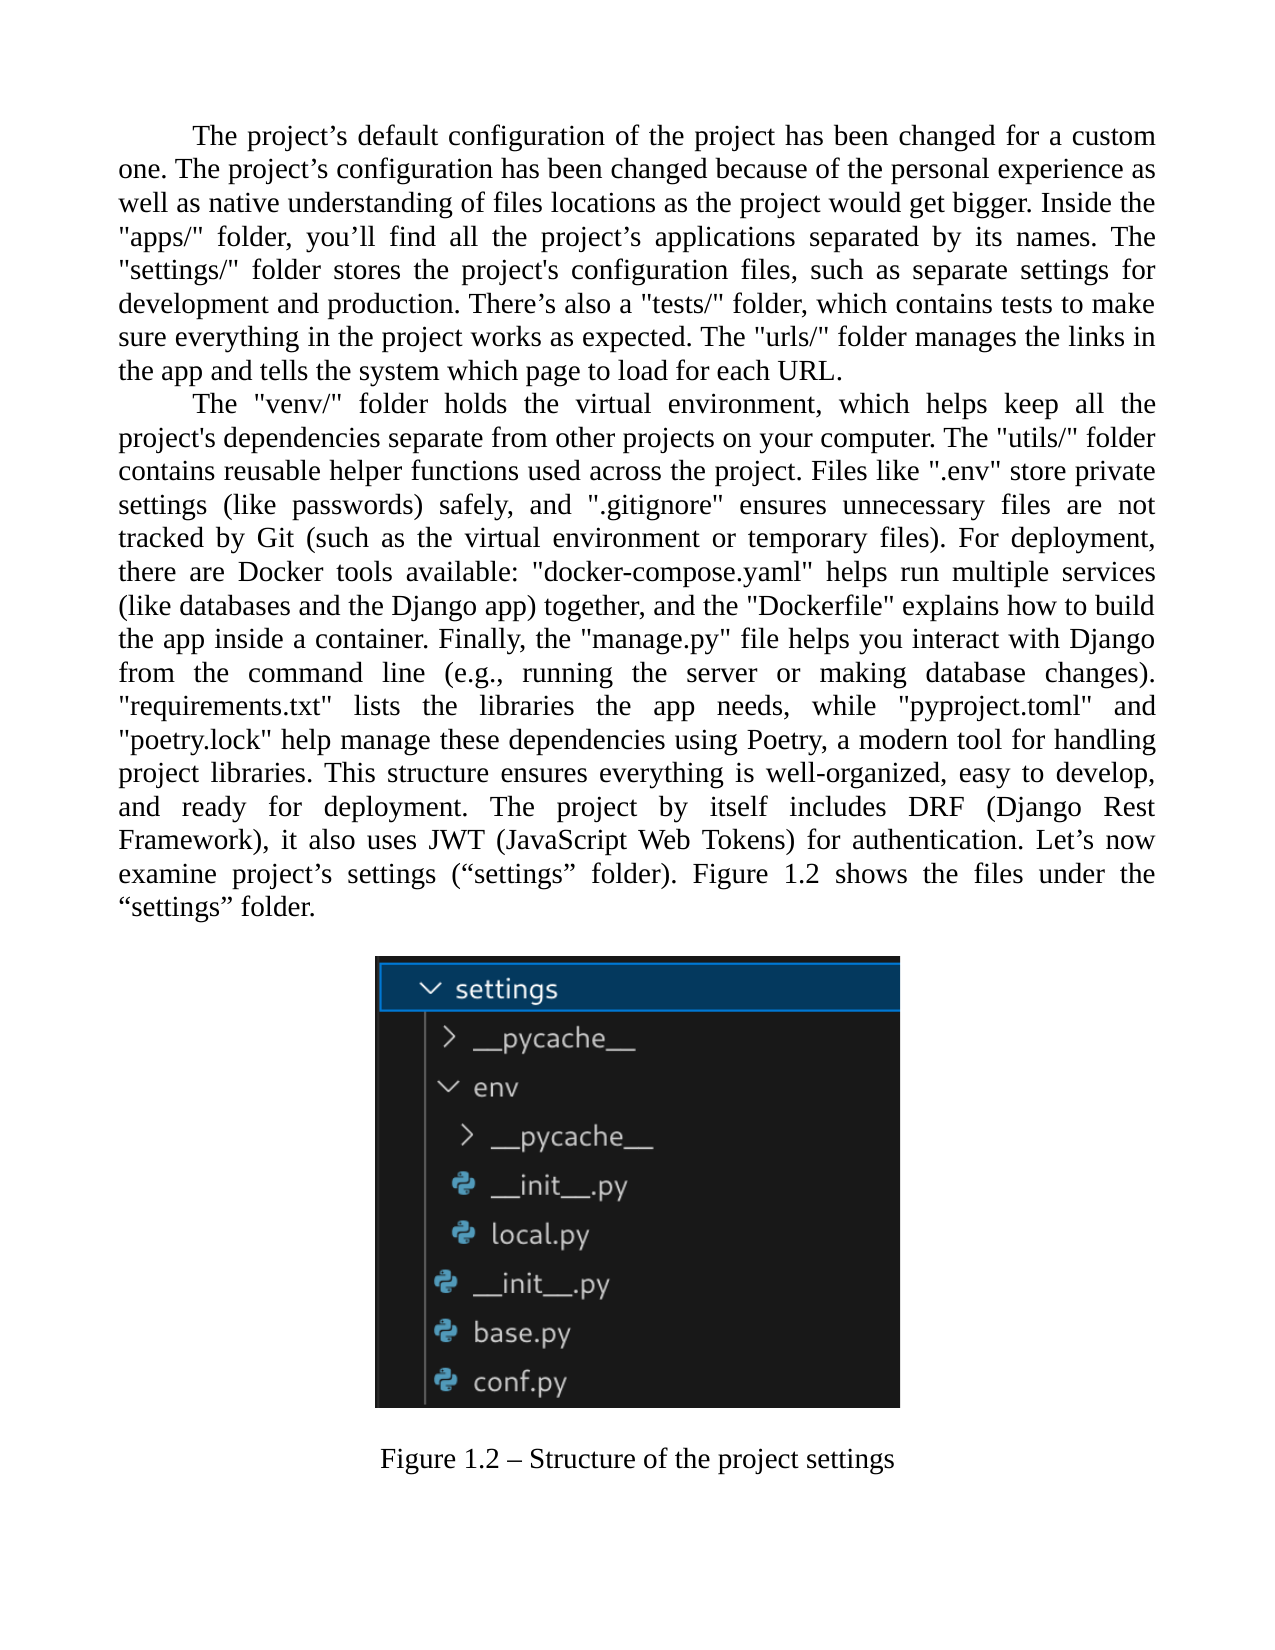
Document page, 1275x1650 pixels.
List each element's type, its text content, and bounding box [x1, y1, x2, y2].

text The "venv/" folder holds the virtual environment, which helps keep all the project's dependencies separate from other projects on your computer. The "utils/" folder contains reusable helper functions used across the project. Files like ".env" store private settings (like passwords) safely, and ".gitignore" ensures unnecessary files are not tracked by Git (such as the virtual environment or temporary files). For deployment, there are Docker tools available: "docker-compose.yaml" helps run multiple services (like databases and the Django app) together, and the "Dockerfile" explains how to build the app inside a container. Finally, the "manage.py" file helps you interact with Django from the command line (e.g., running the server or making database changes). "requirements.txt" lists the libraries the app needs, while "pyproject.toml" and "poetry.lock" help manage these dependencies using Poetry, a modern tool for handling project libraries. This structure ensures everything is well-organized, easy to develop, and ready for deployment. The project by itself includes DRF (Django Rest Framework), it also uses JWT (JavaScript Web Tokens) for authentication. Let’s now examine project’s settings (“settings” folder). Figure 1.2 shows the files under the “settings” folder. [118, 386, 1157, 923]
text Figure 1.2 – Structure of the project settings [118, 1441, 1157, 1474]
text The project’s default configuration of the project has been changed for a custom one. The project’s configuration has been changed because of the personal experience as well as native understanding of files locations as the project would get bigger. Inside the "apps/" folder, you’ll find all the project’s applications separated by its names. The "settings/" folder stores the project's configuration files, such as separate settings for development and production. There’s also a "tests/" folder, which contains tests to make sure everything in the project works as expected. The "urls/" folder manages the links in the app and tells the system which page to load for each URL. [118, 118, 1157, 386]
picture [375, 956, 901, 1408]
